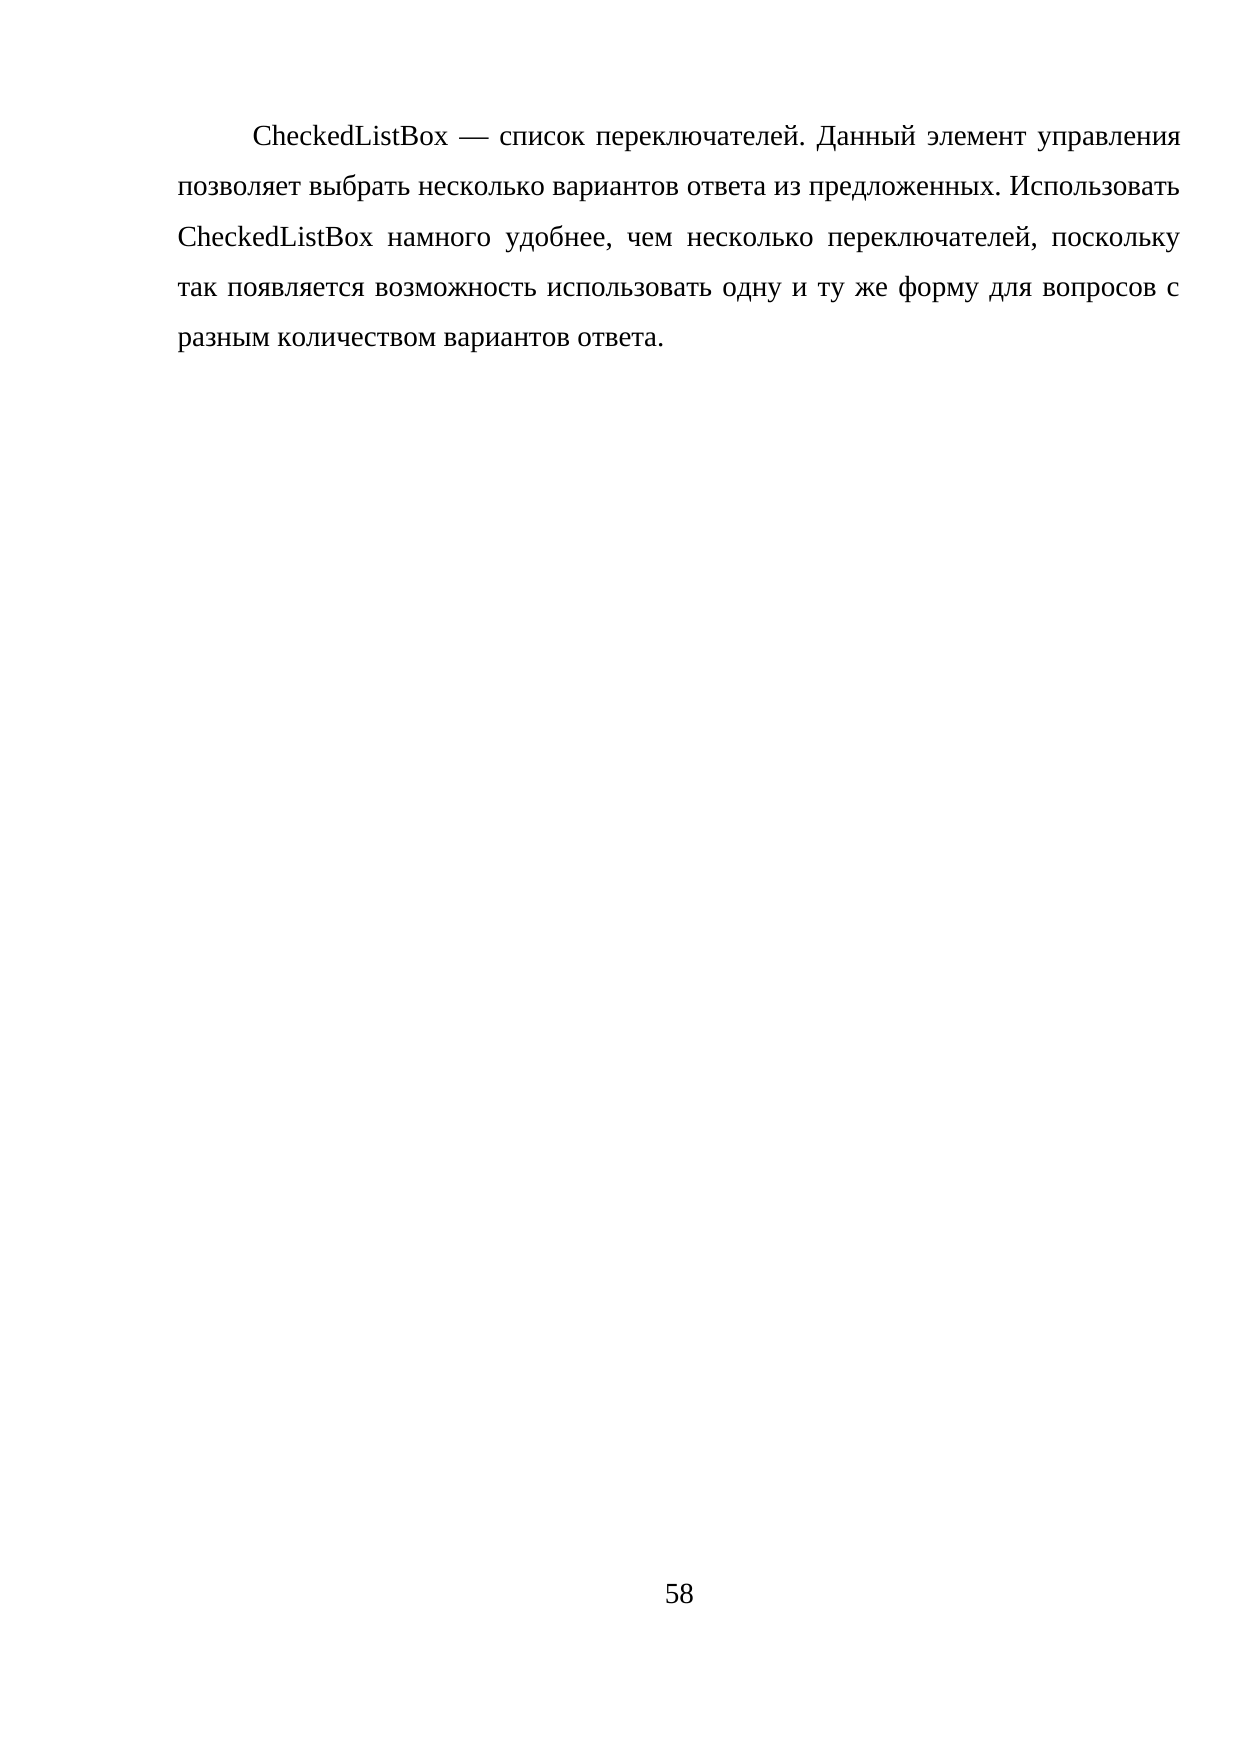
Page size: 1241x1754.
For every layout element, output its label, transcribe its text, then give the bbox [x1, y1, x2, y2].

text CheckedListBox — список переключателей. Данный элемент управления позволяет выбрать несколько вариантов ответа из предложенных. Использовать CheckedListBox намного удобнее, чем несколько переключателей, поскольку так появляется возможность использовать одну и ту же форму для вопросов с разным количеством вариантов ответа. [177, 118, 1181, 353]
